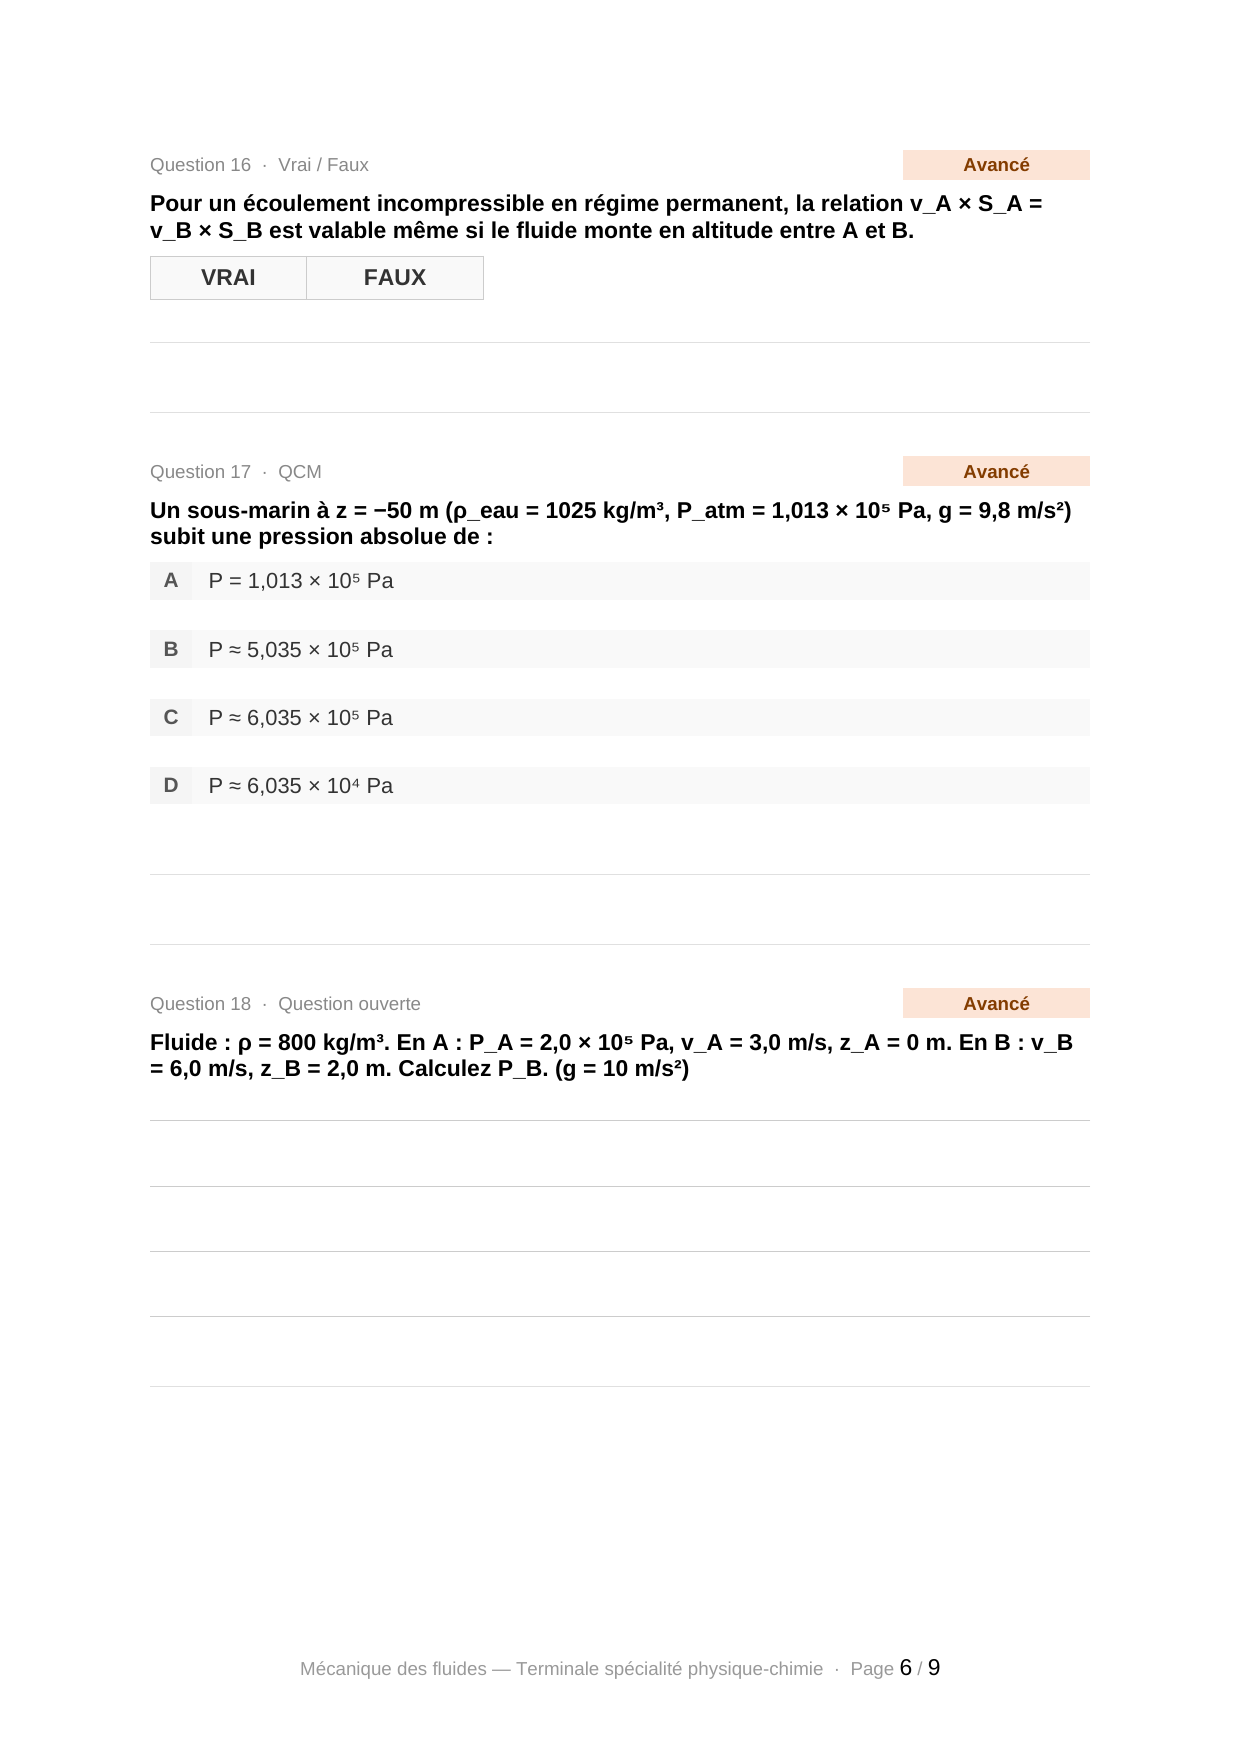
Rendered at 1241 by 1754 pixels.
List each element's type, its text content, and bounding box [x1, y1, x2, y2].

table_header Avancé [903, 150, 1090, 180]
table_header P ≈ 6,035 × 10⁵ Pa [192, 699, 1090, 736]
text Fluide : ρ = 800 kg/m³. En A : P_A = 2,0 × 10⁵ Pa, v_A = 3,0 m/s, z_A = 0 m. En B : v_B = 6,0 m/s, z_B = 2,0 m. Calculez P_B. (g = 10 m/s²) [150, 1028, 1090, 1081]
table_header B [150, 630, 192, 668]
table_header Question 17 · QCM [150, 456, 903, 486]
text Pour un écoulement incompressible en régime permanent, la relation v_A × S_A = v_B × S_B est valable même si le fluide monte en altitude entre A et B. [150, 190, 1090, 243]
table_header Question 16 · Vrai / Faux [150, 150, 903, 180]
table_header Avancé [903, 456, 1090, 486]
table_header Question 18 · Question ouverte [150, 988, 903, 1018]
table_header P = 1,013 × 10⁵ Pa [192, 562, 1090, 600]
table_header Avancé [903, 988, 1090, 1018]
table_header C [150, 699, 192, 736]
table_header P ≈ 6,035 × 10⁴ Pa [192, 767, 1090, 804]
table_header D [150, 767, 192, 804]
table_header A [150, 562, 192, 600]
table_header P ≈ 5,035 × 10⁵ Pa [192, 630, 1090, 668]
text Un sous-marin à z = −50 m (ρ_eau = 1025 kg/m³, P_atm = 1,013 × 10⁵ Pa, g = 9,8 m/s²) subit une pression absolue de : [150, 497, 1090, 549]
table_header FAUX [307, 257, 483, 299]
table_header VRAI [151, 257, 306, 299]
